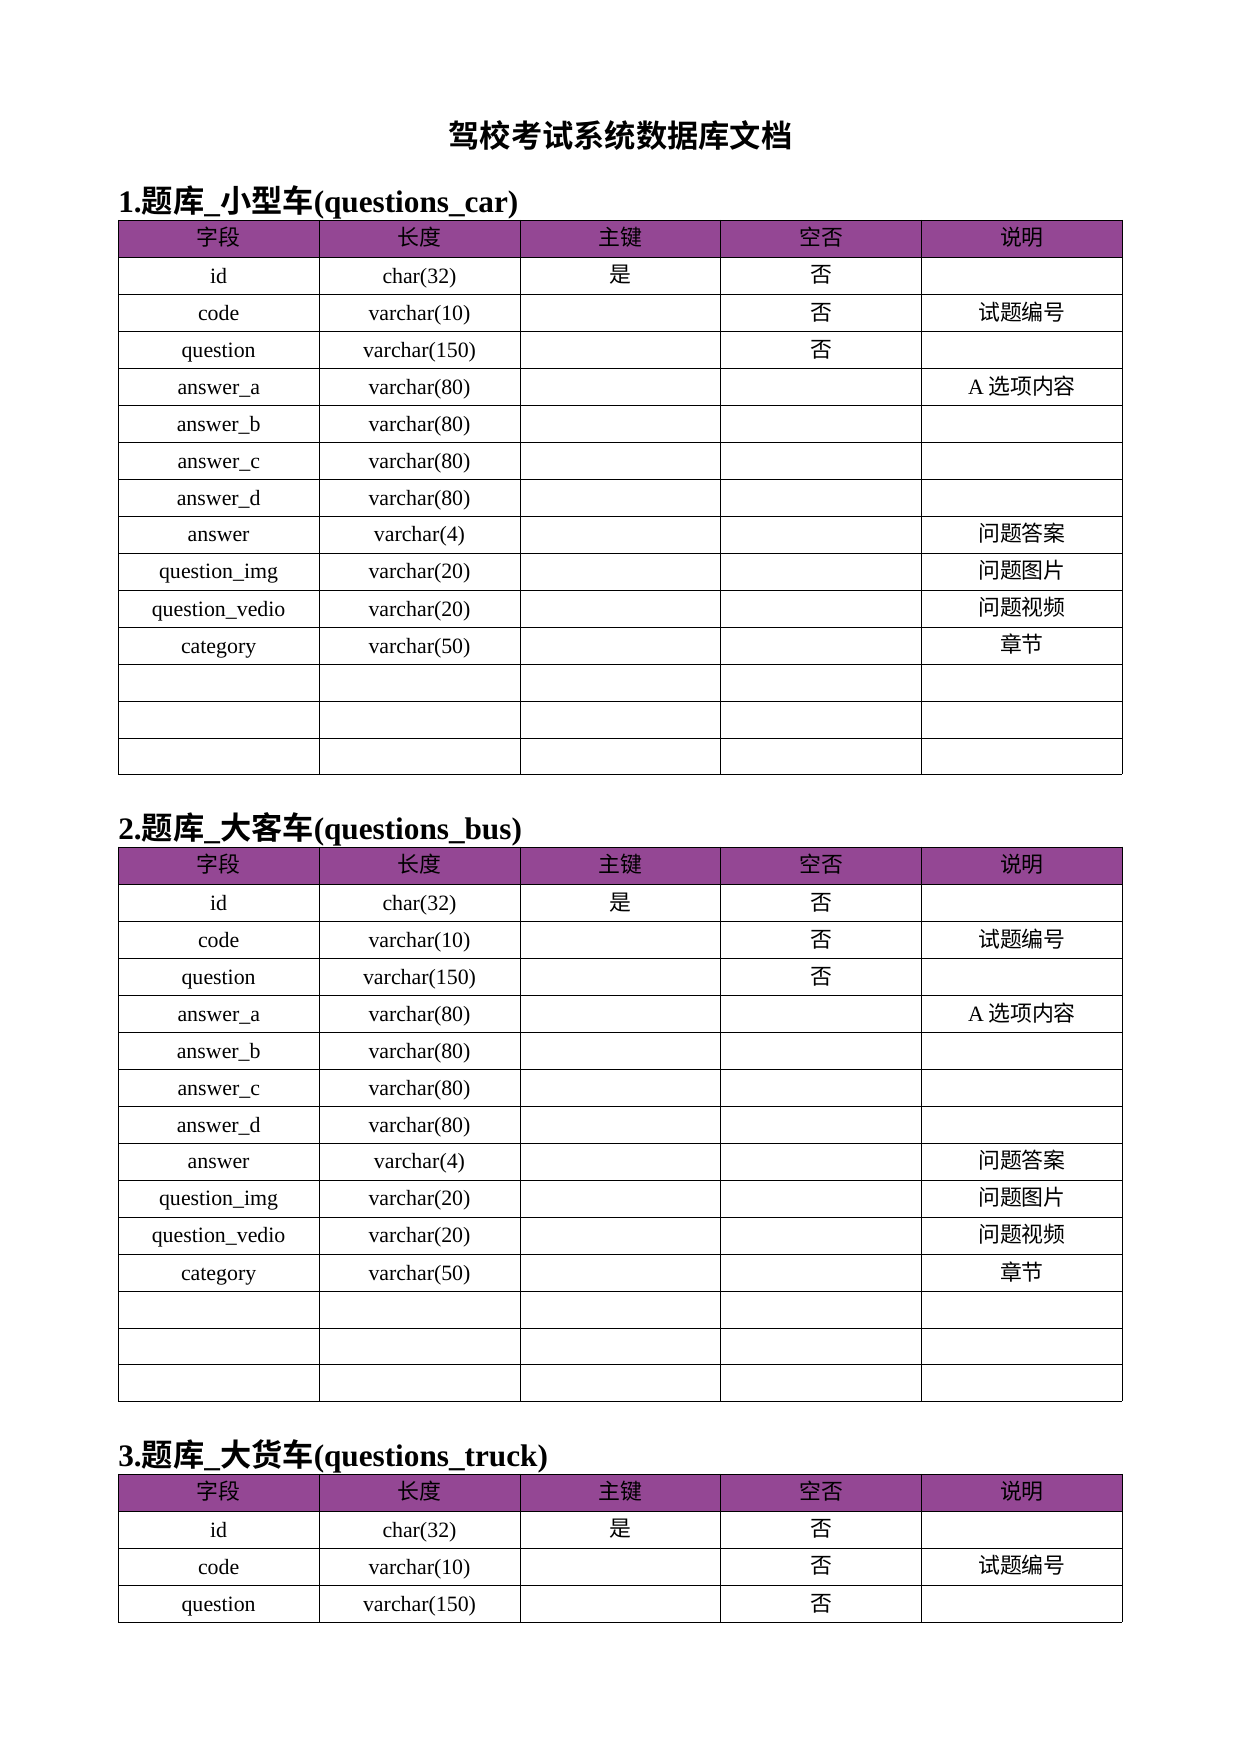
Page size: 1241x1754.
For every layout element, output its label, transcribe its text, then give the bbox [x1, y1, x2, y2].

table_cell varchar(50) [320, 1255, 520, 1291]
table_cell 问题答案 [922, 1144, 1122, 1179]
table_cell varchar(80) [320, 480, 520, 516]
table_cell [922, 443, 1122, 479]
table_cell 否 [721, 1549, 921, 1585]
table_cell code [119, 922, 319, 958]
table_cell [320, 665, 520, 701]
table_header 字段 [119, 1475, 319, 1511]
table_header 空否 [721, 848, 921, 884]
text 1.题库_小型车(questions_car) [118, 183, 1122, 220]
table_cell 否 [721, 959, 921, 995]
table_cell [721, 591, 921, 627]
table_cell [521, 1144, 720, 1179]
table_cell [922, 406, 1122, 442]
table_cell question_img [119, 1181, 319, 1217]
table_cell [521, 996, 720, 1032]
table_cell [922, 480, 1122, 516]
table_cell [922, 885, 1122, 921]
table_cell [320, 1365, 520, 1401]
table_cell [119, 1365, 319, 1401]
table_cell varchar(80) [320, 1107, 520, 1142]
table_cell [521, 1181, 720, 1217]
table_cell [922, 1512, 1122, 1548]
table_cell [521, 1033, 720, 1069]
table_cell answer_b [119, 1033, 319, 1069]
table_cell answer_b [119, 406, 319, 442]
table_cell 章节 [922, 628, 1122, 664]
table_cell varchar(20) [320, 1181, 520, 1217]
table_header 主键 [521, 848, 720, 884]
table_header 说明 [922, 221, 1122, 257]
table_cell [721, 1365, 921, 1401]
table_cell [721, 554, 921, 590]
table_cell code [119, 295, 319, 331]
table_header 字段 [119, 221, 319, 257]
table_cell varchar(20) [320, 591, 520, 627]
table_cell [521, 702, 720, 737]
table_cell varchar(4) [320, 1144, 520, 1179]
table_cell [521, 1549, 720, 1585]
table_cell 试题编号 [922, 922, 1122, 958]
table_cell char(32) [320, 885, 520, 921]
table_cell [521, 369, 720, 405]
table_cell [721, 1033, 921, 1069]
table_cell [320, 702, 520, 737]
table_cell question_vedio [119, 591, 319, 627]
table_cell [922, 332, 1122, 368]
table_cell [521, 554, 720, 590]
table_cell [521, 332, 720, 368]
table_cell [922, 258, 1122, 294]
table_cell [922, 739, 1122, 774]
table_cell [521, 1292, 720, 1328]
table_cell [521, 628, 720, 664]
table_cell varchar(80) [320, 996, 520, 1032]
table_cell [721, 1329, 921, 1364]
table_cell [721, 702, 921, 737]
table_cell [521, 959, 720, 995]
table_cell [119, 1292, 319, 1328]
table_cell [521, 295, 720, 331]
table_cell [521, 1255, 720, 1291]
table_cell [521, 1107, 720, 1142]
table_cell answer [119, 1144, 319, 1179]
table_cell varchar(50) [320, 628, 520, 664]
table_cell [721, 1144, 921, 1179]
table_cell [521, 922, 720, 958]
table_cell [721, 480, 921, 516]
table_cell [521, 1586, 720, 1622]
table_cell A选项内容 [922, 996, 1122, 1032]
table_cell varchar(10) [320, 1549, 520, 1585]
table_cell 否 [721, 1512, 921, 1548]
table_cell question_img [119, 554, 319, 590]
table_cell [119, 665, 319, 701]
table_header 主键 [521, 221, 720, 257]
table_header 说明 [922, 1475, 1122, 1511]
table_cell [721, 1292, 921, 1328]
table_cell 否 [721, 922, 921, 958]
table_cell varchar(10) [320, 295, 520, 331]
table_cell [521, 1218, 720, 1254]
table_cell [721, 369, 921, 405]
table_cell [922, 1292, 1122, 1328]
table_cell varchar(20) [320, 1218, 520, 1254]
table_cell 问题图片 [922, 1181, 1122, 1217]
table_cell id [119, 1512, 319, 1548]
table_cell 否 [721, 258, 921, 294]
table_cell [320, 739, 520, 774]
table_cell 问题视频 [922, 1218, 1122, 1254]
table_cell [521, 1070, 720, 1106]
table_cell A选项内容 [922, 369, 1122, 405]
text 2.题库_大客车(questions_bus) [118, 810, 1122, 847]
table_header 长度 [320, 848, 520, 884]
table_cell [721, 443, 921, 479]
table_cell id [119, 885, 319, 921]
table_cell 否 [721, 885, 921, 921]
table_cell [521, 1365, 720, 1401]
table_cell varchar(80) [320, 1033, 520, 1069]
table_header 长度 [320, 1475, 520, 1511]
table_cell varchar(80) [320, 1070, 520, 1106]
table_cell [922, 1329, 1122, 1364]
table_cell [721, 406, 921, 442]
table_cell varchar(20) [320, 554, 520, 590]
table_cell varchar(150) [320, 959, 520, 995]
table_cell [922, 1070, 1122, 1106]
table_cell 问题图片 [922, 554, 1122, 590]
table_cell [721, 665, 921, 701]
table_cell char(32) [320, 258, 520, 294]
table_cell varchar(80) [320, 443, 520, 479]
table_cell varchar(80) [320, 406, 520, 442]
table_cell [721, 628, 921, 664]
table_cell 试题编号 [922, 295, 1122, 331]
table_cell [922, 665, 1122, 701]
table_cell 问题答案 [922, 517, 1122, 553]
table_cell [721, 996, 921, 1032]
text 3.题库_大货车(questions_truck) [118, 1437, 1122, 1474]
table_cell [119, 702, 319, 737]
table_cell [521, 739, 720, 774]
table_cell answer_d [119, 480, 319, 516]
table_cell 试题编号 [922, 1549, 1122, 1585]
table_cell category [119, 628, 319, 664]
table_header 空否 [721, 1475, 921, 1511]
table_cell [119, 1329, 319, 1364]
table_cell [521, 665, 720, 701]
table_cell [521, 443, 720, 479]
table_cell [521, 406, 720, 442]
table_header 长度 [320, 221, 520, 257]
table_cell [922, 1586, 1122, 1622]
table_cell answer_d [119, 1107, 319, 1142]
table_cell id [119, 258, 319, 294]
table_cell 问题视频 [922, 591, 1122, 627]
table_cell [721, 1255, 921, 1291]
table_cell answer_a [119, 996, 319, 1032]
table_cell [721, 517, 921, 553]
table_cell 否 [721, 295, 921, 331]
table_cell [521, 517, 720, 553]
table_cell [721, 1218, 921, 1254]
table_cell 是 [521, 1512, 720, 1548]
table_cell varchar(80) [320, 369, 520, 405]
table_cell category [119, 1255, 319, 1291]
table_header 字段 [119, 848, 319, 884]
table_cell [922, 1033, 1122, 1069]
table_cell [922, 1365, 1122, 1401]
table_cell [320, 1329, 520, 1364]
table_cell [922, 959, 1122, 995]
table_cell question [119, 1586, 319, 1622]
table_cell [119, 739, 319, 774]
table_cell varchar(150) [320, 1586, 520, 1622]
table_cell answer [119, 517, 319, 553]
table_header 空否 [721, 221, 921, 257]
table_cell code [119, 1549, 319, 1585]
table_cell question [119, 332, 319, 368]
table_cell answer_a [119, 369, 319, 405]
table_cell [721, 739, 921, 774]
table_header 说明 [922, 848, 1122, 884]
table_cell 否 [721, 332, 921, 368]
table_header 主键 [521, 1475, 720, 1511]
table_cell [721, 1181, 921, 1217]
table_cell question_vedio [119, 1218, 319, 1254]
table_cell [521, 1329, 720, 1364]
table_cell 否 [721, 1586, 921, 1622]
table_cell char(32) [320, 1512, 520, 1548]
table_cell [922, 702, 1122, 737]
table_cell varchar(10) [320, 922, 520, 958]
table_cell [721, 1070, 921, 1106]
table_cell [922, 1107, 1122, 1142]
table_cell varchar(150) [320, 332, 520, 368]
table_cell answer_c [119, 443, 319, 479]
table_cell varchar(4) [320, 517, 520, 553]
table_cell [521, 480, 720, 516]
text 驾校考试系统数据库文档 [118, 118, 1122, 154]
table_cell answer_c [119, 1070, 319, 1106]
table_cell [320, 1292, 520, 1328]
table_cell [721, 1107, 921, 1142]
table_cell 章节 [922, 1255, 1122, 1291]
table_cell question [119, 959, 319, 995]
table_cell 是 [521, 885, 720, 921]
table_cell [521, 591, 720, 627]
table_cell 是 [521, 258, 720, 294]
